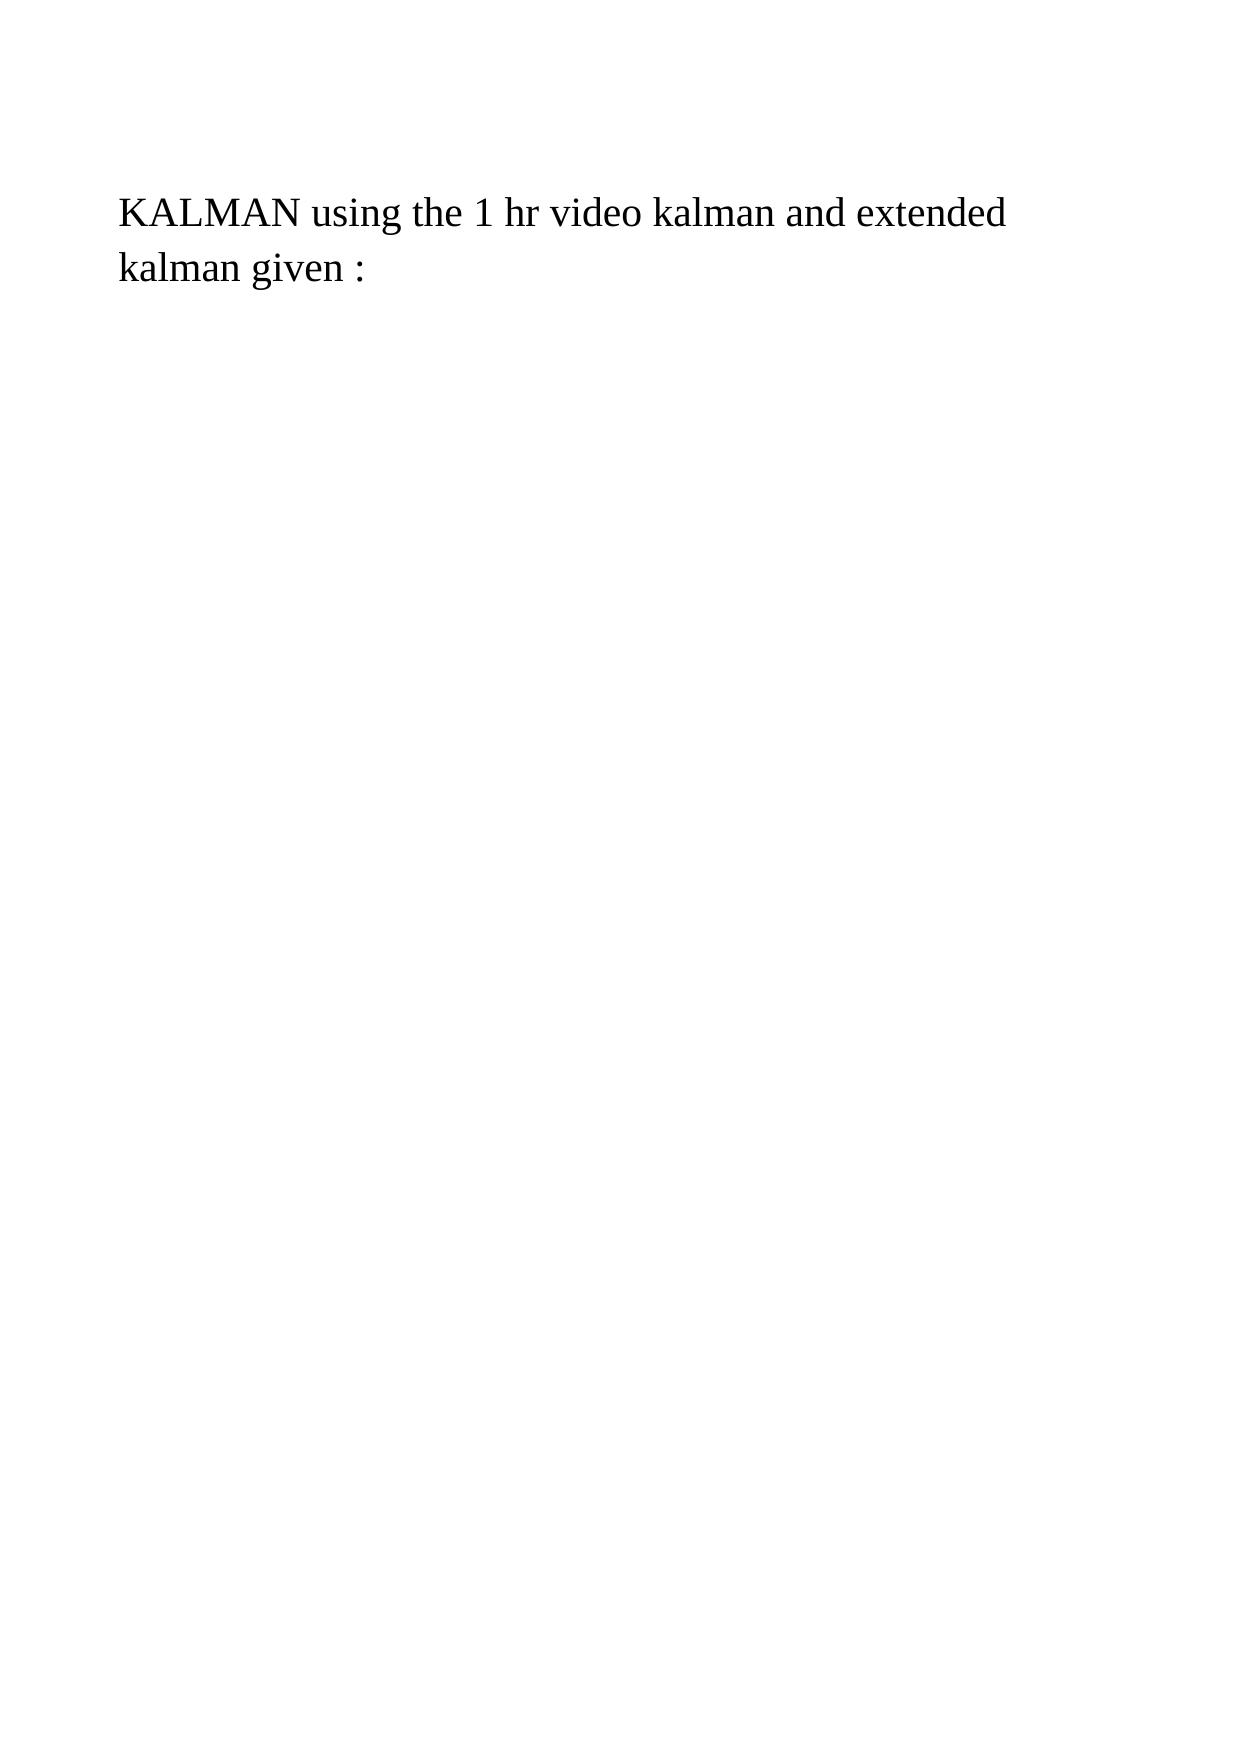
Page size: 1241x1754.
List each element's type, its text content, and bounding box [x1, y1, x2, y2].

text KALMAN using the 1 hr video kalman and extended kalman given : [118, 188, 1122, 291]
